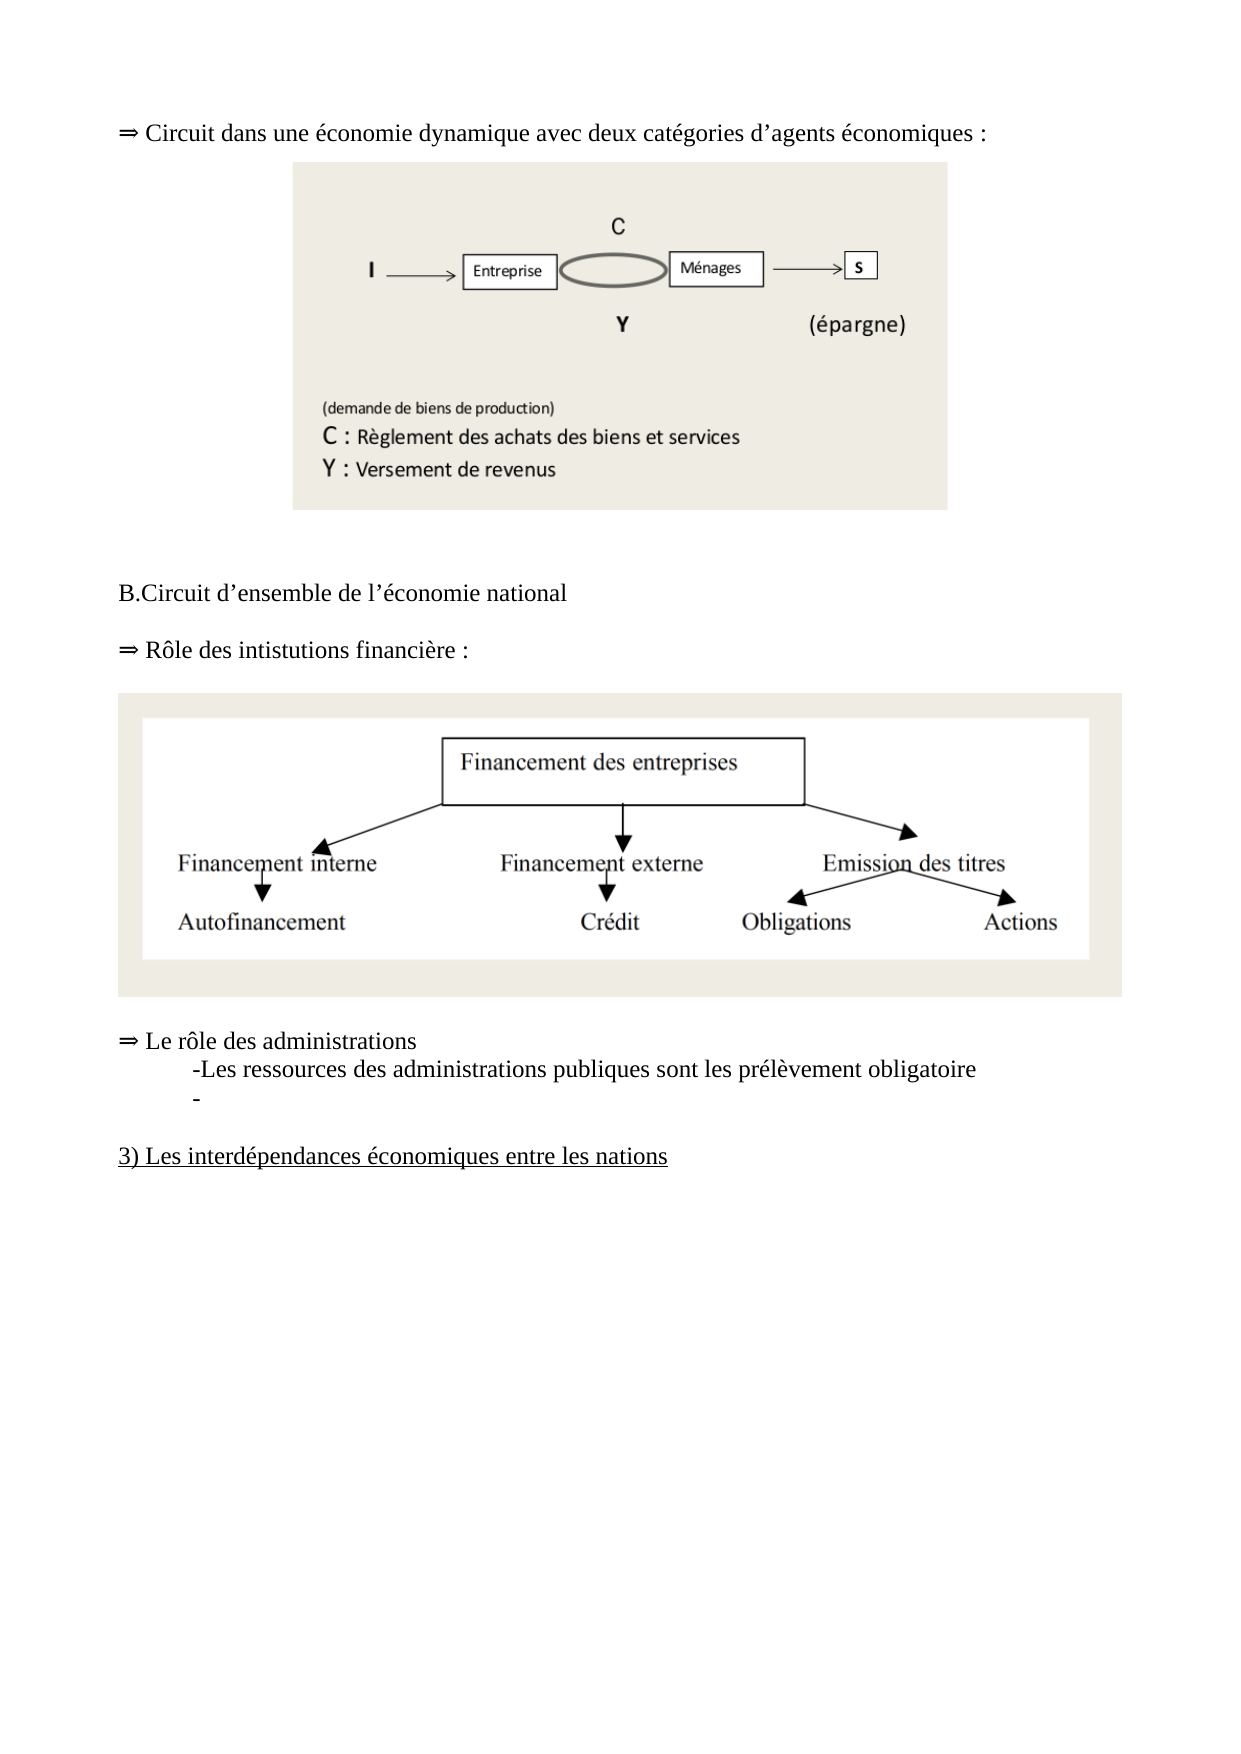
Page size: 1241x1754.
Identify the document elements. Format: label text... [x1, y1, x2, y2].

text -Les ressources des administrations publiques sont les prélèvement obligatoire [118, 1054, 1122, 1083]
text - [118, 1083, 1122, 1112]
text ⇒ Rôle des intistutions financière : [118, 636, 1122, 664]
text B.Circuit d’ensemble de l’économie national [118, 578, 1122, 607]
text ⇒ Circuit dans une économie dynamique avec deux catégories d’agents économiques : [118, 118, 1122, 147]
picture [118, 693, 1123, 997]
text ⇒ Le rôle des administrations [118, 1026, 1122, 1054]
text 3) Les interdépendances économiques entre les nations [118, 1141, 1122, 1169]
picture [292, 162, 948, 510]
